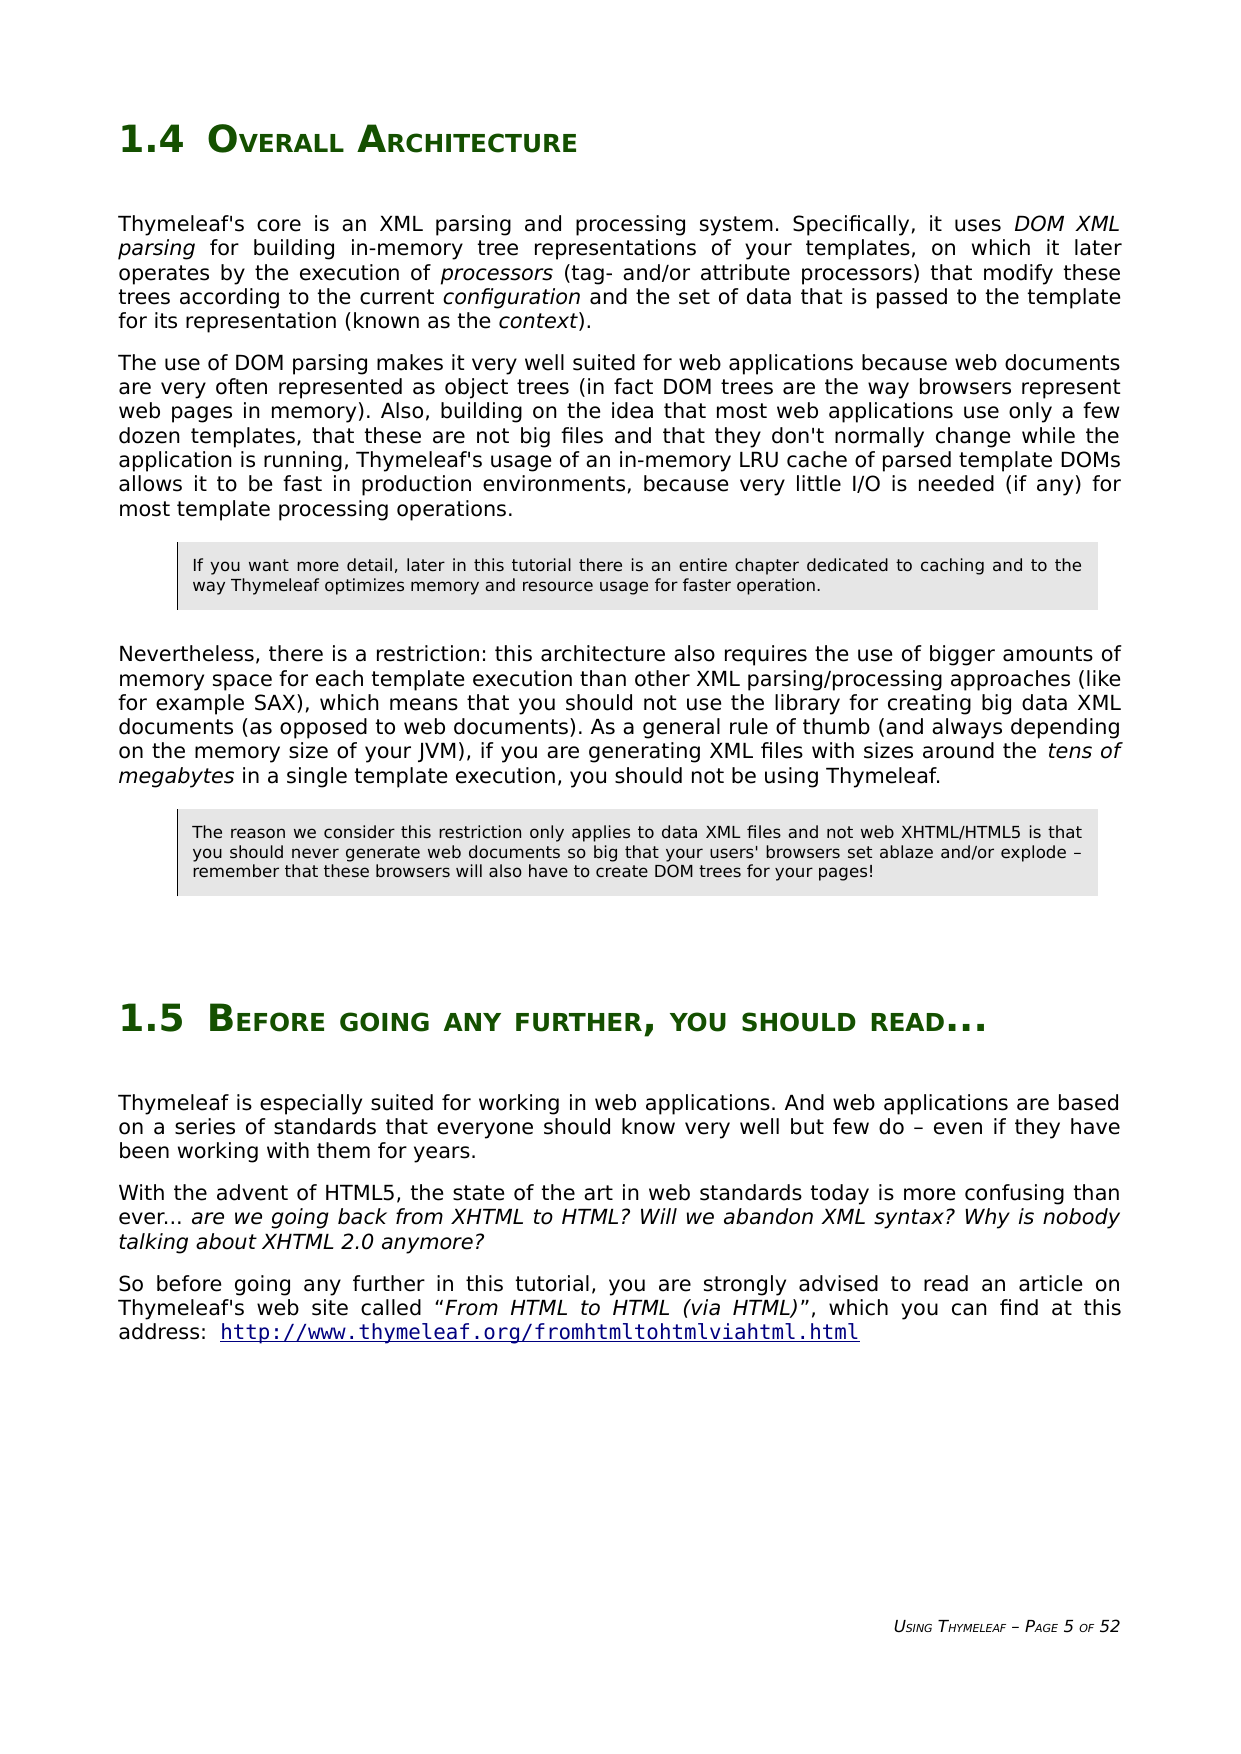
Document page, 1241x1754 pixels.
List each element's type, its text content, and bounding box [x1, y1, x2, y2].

text With the advent of HTML5, the state of the art in web standards today is more confusing than ever... are we going back from XHTML to HTML? Will we abandon XML syntax? Why is nobody talking about XHTML 2.0 anymore? [118, 1181, 1122, 1254]
text If you want more detail, later in this tutorial there is an entire chapter dedicated to caching and to the way Thymeleaf optimizes memory and resource usage for faster operation. [178, 542, 1098, 610]
subtitle Before going any further, you should read... [118, 997, 1122, 1040]
text Thymeleaf's core is an XML parsing and processing system. Specifically, it uses DOM XML parsing for building in-memory tree representations of your templates, on which it later operates by the execution of processors (tag- and/or attribute processors) that modify these trees according to the current configuration and the set of data that is passed to the template for its representation (known as the context). [118, 212, 1122, 333]
text So before going any further in this tutorial, you are strongly advised to read an article on Thymeleaf's web site called “From HTML to HTML (via HTML)”, which you can find at this address: http://www.thymeleaf.org/fromhtmltohtmlviahtml.html [118, 1272, 1122, 1344]
text The reason we consider this restriction only applies to data XML files and not web XHTML/HTML5 is that you should never generate web documents so big that your users' browsers set ablaze and/or explode – remember that these browsers will also have to create DOM trees for your pages! [178, 809, 1098, 896]
text The use of DOM parsing makes it very well suited for web applications because web documents are very often represented as object trees (in fact DOM trees are the way browsers represent web pages in memory). Also, building on the idea that most web applications use only a few dozen templates, that these are not big files and that they don't normally change while the application is running, Thymeleaf's usage of an in-memory LRU cache of parsed template DOMs allows it to be fast in production environments, because very little I/O is needed (if any) for most template processing operations. [118, 351, 1122, 521]
text Thymeleaf is especially suited for working in web applications. And web applications are based on a series of standards that everyone should know very well but few do – even if they have been working with them for years. [118, 1091, 1122, 1163]
text Nevertheless, there is a restriction: this architecture also requires the use of bigger amounts of memory space for each template execution than other XML parsing/processing approaches (like for example SAX), which means that you should not use the library for creating big data XML documents (as opposed to web documents). As a general rule of thumb (and always depending on the memory size of your JVM), if you are generating XML files with sizes around the tens of megabytes in a single template execution, you should not be using Thymeleaf. [118, 642, 1122, 788]
subtitle Overall Architecture [118, 118, 1122, 162]
